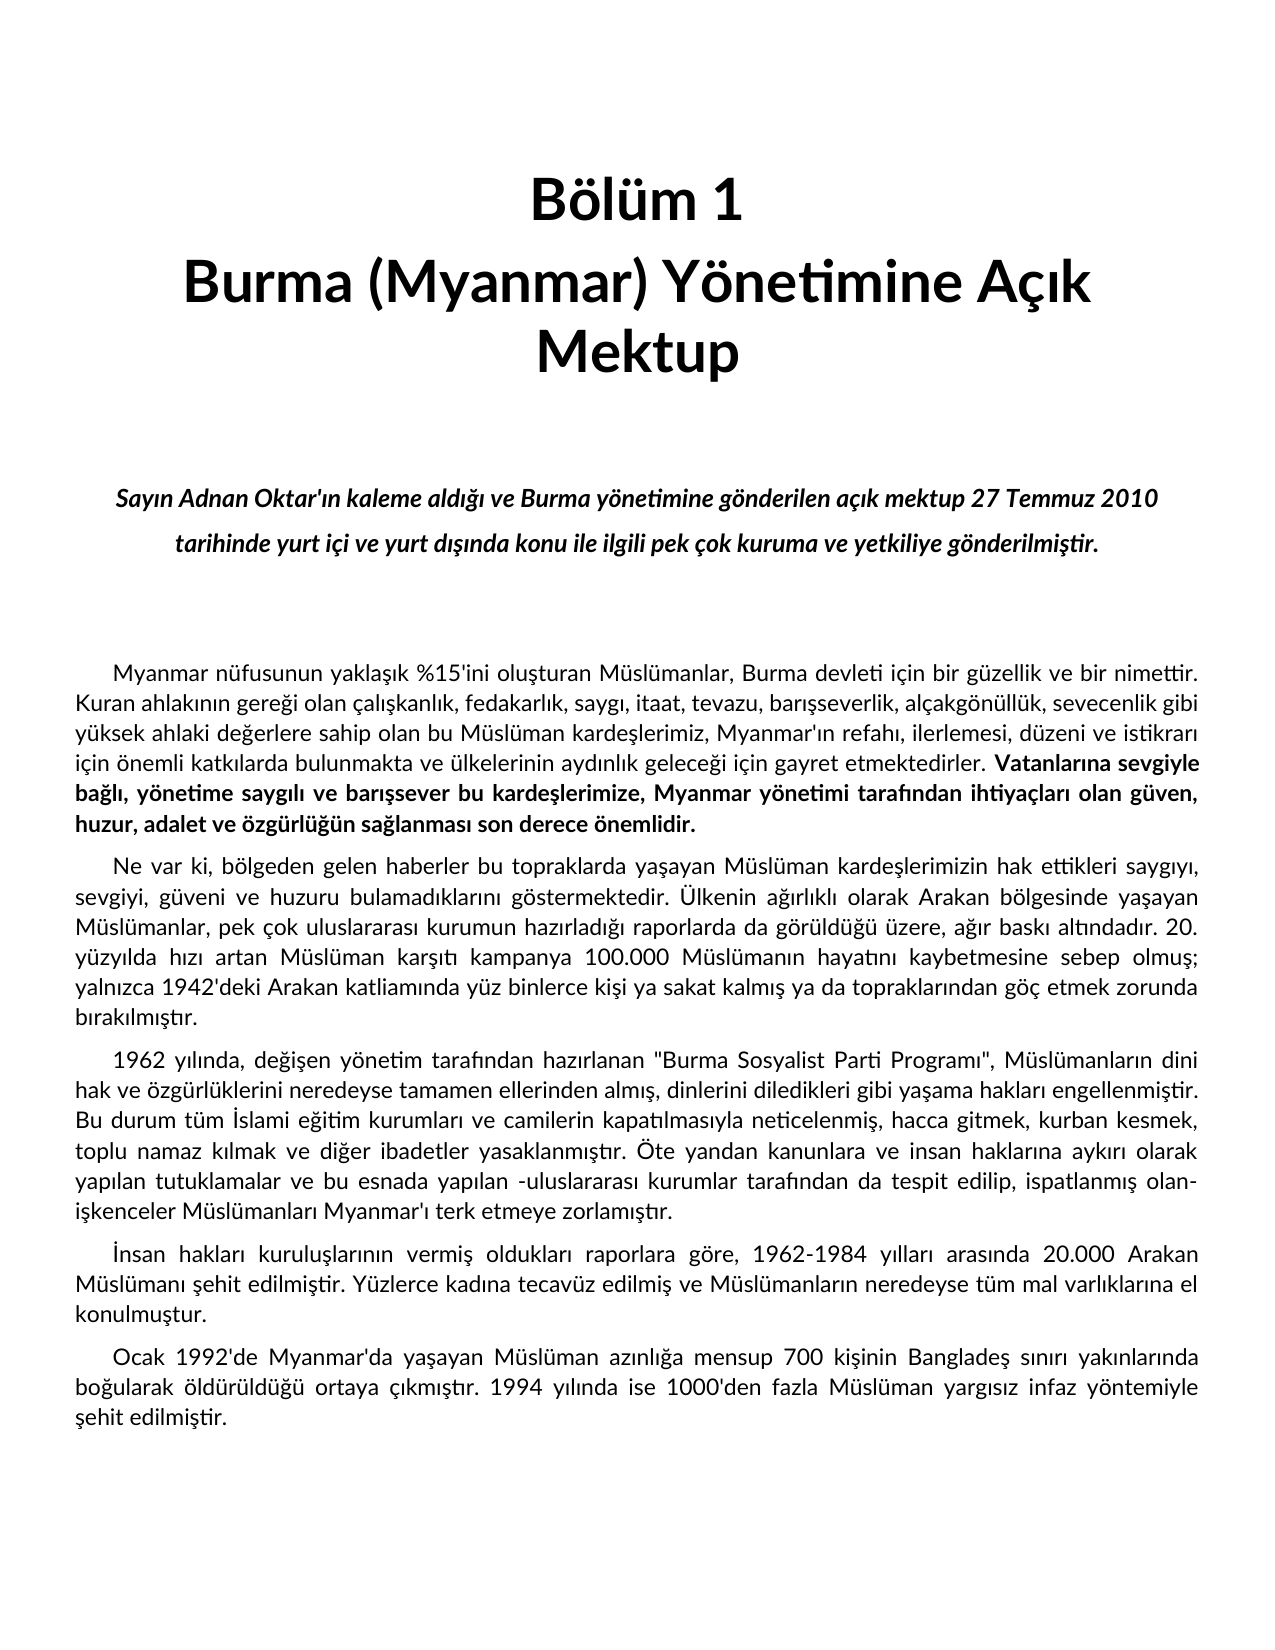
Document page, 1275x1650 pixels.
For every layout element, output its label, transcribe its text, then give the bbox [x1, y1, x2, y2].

subtitle Bölüm 1 [75, 162, 1200, 232]
text Myanmar nüfusunun yaklaşık %15'ini oluşturan Müslümanlar, Burma devleti için bir güzellik ve bir nimettir. Kuran ahlakının gereği olan çalışkanlık, fedakarlık, saygı, itaat, tevazu, barışseverlik, alçakgönüllük, sevecenlik gibi yüksek ahlaki değerlere sahip olan bu Müslüman kardeşlerimiz, Myanmar'ın refahı, ilerlemesi, düzeni ve istikrarı için önemli katkılarda bulunmakta ve ülkelerinin aydınlık geleceği için gayret etmektedirler. Vatanlarına sevgiyle bağlı, yönetime saygılı ve barışsever bu kardeşlerimize, Myanmar yönetimi tarafından ihtiyaçları olan güven, huzur, adalet ve özgürlüğün sağlanması son derece önemlidir. [75, 658, 1200, 837]
text 1962 yılında, değişen yönetim tarafından hazırlanan "Burma Sosyalist Parti Programı", Müslümanların dini hak ve özgürlüklerini neredeyse tamamen ellerinden almış, dinlerini diledikleri gibi yaşama hakları engellenmiştir. Bu durum tüm İslami eğitim kurumları ve camilerin kapatılmasıyla neticelenmiş, hacca gitmek, kurban kesmek, toplu namaz kılmak ve diğer ibadetler yasaklanmıştır. Öte yandan kanunlara ve insan haklarına aykırı olarak yapılan tutuklamalar ve bu esnada yapılan -uluslararası kurumlar tarafından da tespit edilip, ispatlanmış olan- işkenceler Müslümanları Myanmar'ı terk etmeye zorlamıştır. [75, 1046, 1200, 1224]
text İnsan hakları kuruluşlarının vermiş oldukları raporlara göre, 1962-1984 yılları arasında 20.000 Arakan Müslümanı şehit edilmiştir. Yüzlerce kadına tecavüz edilmiş ve Müslümanların neredeyse tüm mal varlıklarına el konulmuştur. [75, 1239, 1200, 1327]
text Ocak 1992'de Myanmar'da yaşayan Müslüman azınlığa mensup 700 kişinin Bangladeş sınırı yakınlarında boğularak öldürüldüğü ortaya çıkmıştır. 1994 yılında ise 1000'den fazla Müslüman yargısız infaz yöntemiyle şehit edilmiştir. [75, 1343, 1200, 1431]
text Ne var ki, bölgeden gelen haberler bu topraklarda yaşayan Müslüman kardeşlerimizin hak ettikleri saygıyı, sevgiyi, güveni ve huzuru bulamadıklarını göstermektedir. Ülkenin ağırlıklı olarak Arakan bölgesinde yaşayan Müslümanlar, pek çok uluslararası kurumun hazırladığı raporlarda da görüldüğü üzere, ağır baskı altındadır. 20. yüzyılda hızı artan Müslüman karşıtı kampanya 100.000 Müslümanın hayatını kaybetmesine sebep olmuş; yalnızca 1942'deki Arakan katliamında yüz binlerce kişi ya sakat kalmış ya da topraklarından göç etmek zorunda bırakılmıştır. [75, 852, 1200, 1031]
subtitle Burma (Myanmar) Yönetimine Açık Mektup [75, 245, 1200, 385]
text Sayın Adnan Oktar'ın kaleme aldığı ve Burma yönetimine gönderilen açık mektup 27 Temmuz 2010 tarihinde yurt içi ve yurt dışında konu ile ilgili pek çok kuruma ve yetkiliye gönderilmiştir. [75, 483, 1200, 558]
